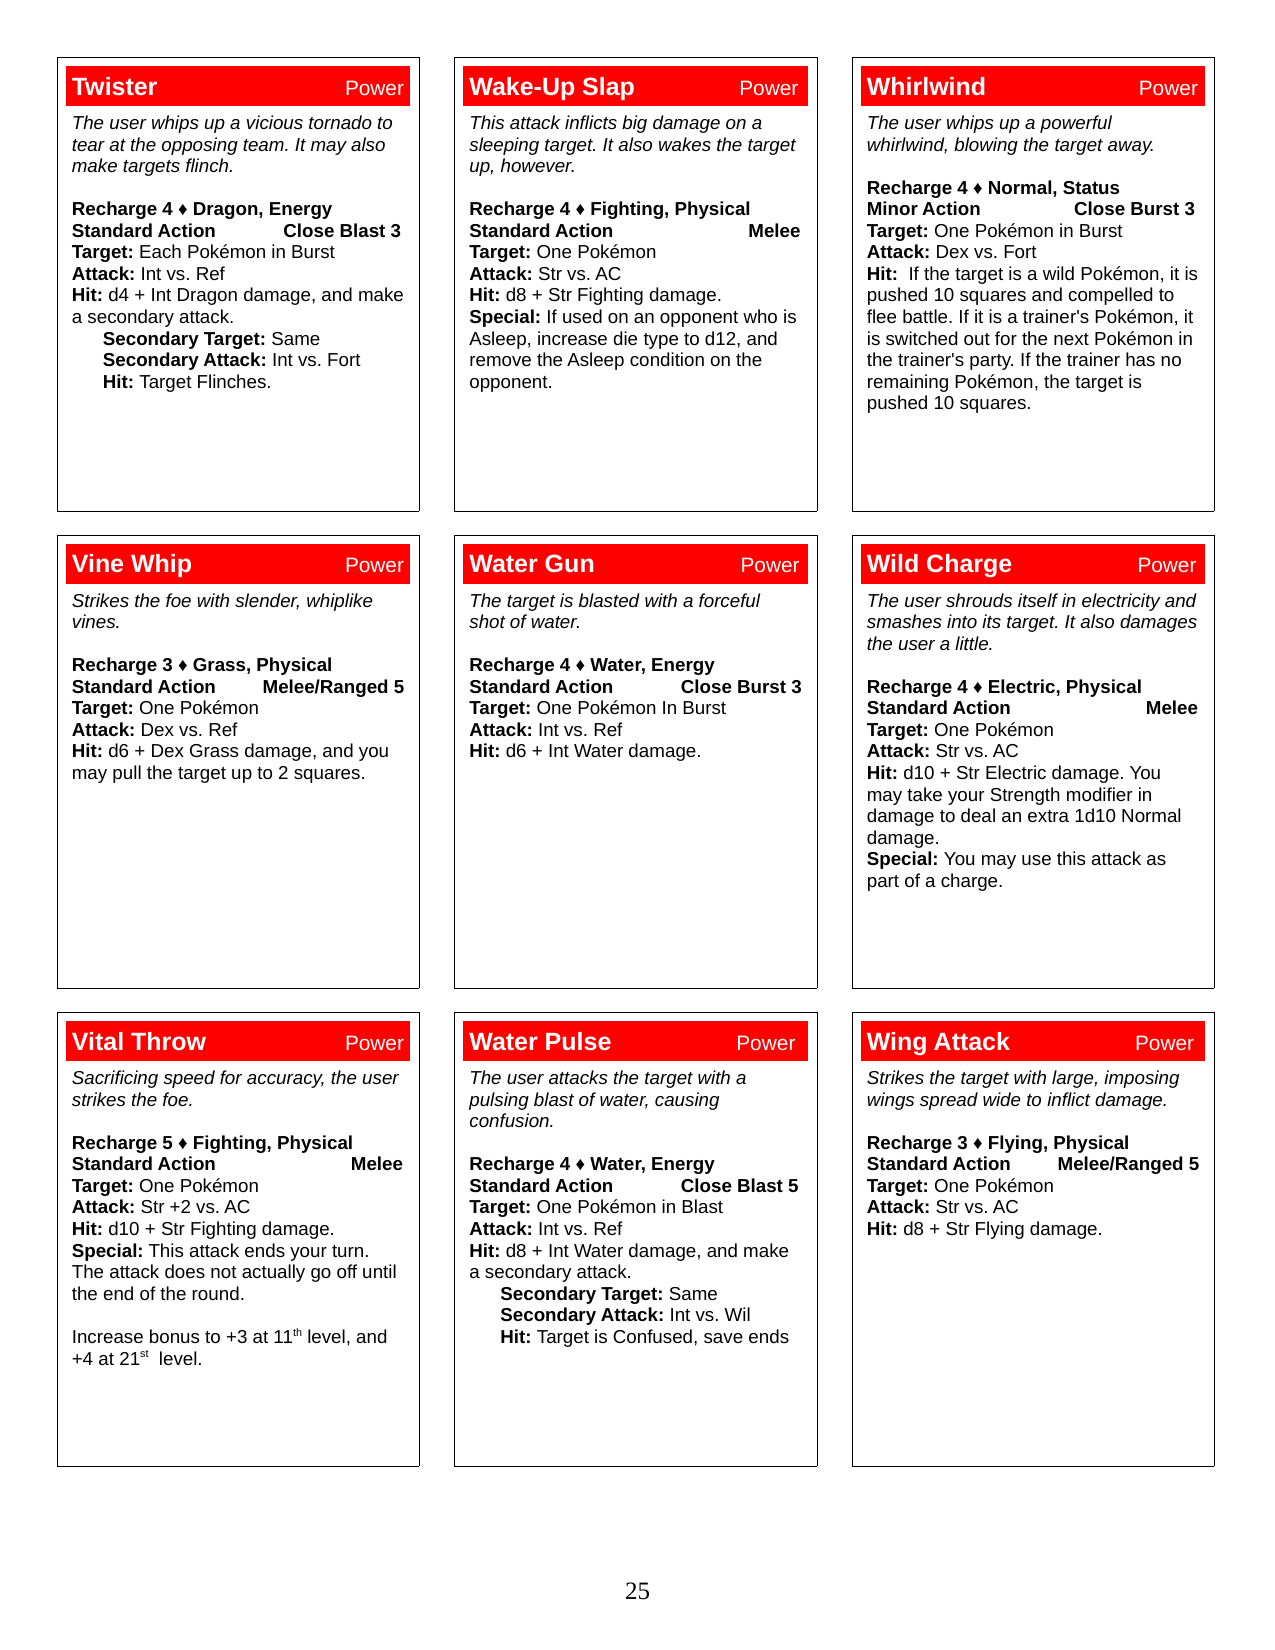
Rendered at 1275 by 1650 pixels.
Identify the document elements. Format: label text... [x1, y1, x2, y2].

table_header Water Pulse Power [463, 1021, 808, 1061]
table_header Twister Power [66, 66, 410, 106]
table_cell The user shrouds itself in electricity and smashes into its target. It also damages the user a little. Recharge 4 ♦ Electric, Physical Standard Action Melee Target: One Pokémon Attack: Str vs. AC Hit: d10 + Str Electric damage. You may take your Strength modifier in damage to deal an extra 1d10 Normal damage. Special: You may use this attack as part of a charge. [861, 584, 1205, 897]
table_cell The user whips up a vicious tornado to tear at the opposing team. It may also make targets flinch. Recharge 4 ♦ Dragon, Energy Standard Action Close Blast 3 Target: Each Pokémon in Burst Attack: Int vs. Ref Hit: d4 + Int Dragon damage, and make a secondary attack. Secondary Target: Same Secondary Attack: Int vs. Fort Hit: Target Flinches. [66, 106, 410, 398]
table_cell The user whips up a powerful whirlwind, blowing the target away. Recharge 4 ♦ Normal, Status Minor Action Close Burst 3 Target: One Pokémon in Burst Attack: Dex vs. Fort Hit: If the target is a wild Pokémon, it is pushed 10 squares and compelled to flee battle. If it is a trainer's Pokémon, it is switched out for the next Pokémon in the trainer's party. If the trainer has no remaining Pokémon, the target is pushed 10 squares. [861, 106, 1205, 419]
table_cell The target is blasted with a forceful shot of water. Recharge 4 ♦ Water, Energy Standard Action Close Burst 3 Target: One Pokémon In Burst Attack: Int vs. Ref Hit: d6 + Int Water damage. [463, 584, 808, 768]
table_header Whirlwind Power [861, 66, 1205, 106]
table_cell The user attacks the target with a pulsing blast of water, causing confusion. Recharge 4 ♦ Water, Energy Standard Action Close Blast 5 Target: One Pokémon in Blast Attack: Int vs. Ref Hit: d8 + Int Water damage, and make a secondary attack. Secondary Target: Same Secondary Attack: Int vs. Wil Hit: Target is Confused, save ends [463, 1061, 808, 1374]
table_header Water Gun Power [463, 544, 808, 584]
table_cell This attack inflicts big damage on a sleeping target. It also wakes the target up, however. Recharge 4 ♦ Fighting, Physical Standard Action Melee Target: One Pokémon Attack: Str vs. AC Hit: d8 + Str Fighting damage. Special: If used on an opponent who is Asleep, increase die type to d12, and remove the Asleep condition on the opponent. [463, 106, 808, 398]
table_header Wild Charge Power [861, 544, 1205, 584]
table_header Vital Throw Power [66, 1021, 410, 1061]
table_cell Strikes the target with large, imposing wings spread wide to inflict damage. Recharge 3 ♦ Flying, Physical Standard Action Melee/Ranged 5 Target: One Pokémon Attack: Str vs. AC Hit: d8 + Str Flying damage. [861, 1061, 1205, 1245]
table_cell Sacrificing speed for accuracy, the user strikes the foe. Recharge 5 ♦ Fighting, Physical Standard Action Melee Target: One Pokémon Attack: Str +2 vs. AC Hit: d10 + Str Fighting damage. Special: This attack ends your turn. The attack does not actually go off until the end of the round. Increase bonus to +3 at 11th level, and +4 at 21st level. [66, 1061, 410, 1374]
table_header Wake-Up Slap Power [463, 66, 808, 106]
table_header Wing Attack Power [861, 1021, 1205, 1061]
table_header Vine Whip Power [66, 544, 410, 584]
table_cell Strikes the foe with slender, whiplike vines. Recharge 3 ♦ Grass, Physical Standard Action Melee/Ranged 5 Target: One Pokémon Attack: Dex vs. Ref Hit: d6 + Dex Grass damage, and you may pull the target up to 2 squares. [66, 584, 410, 789]
